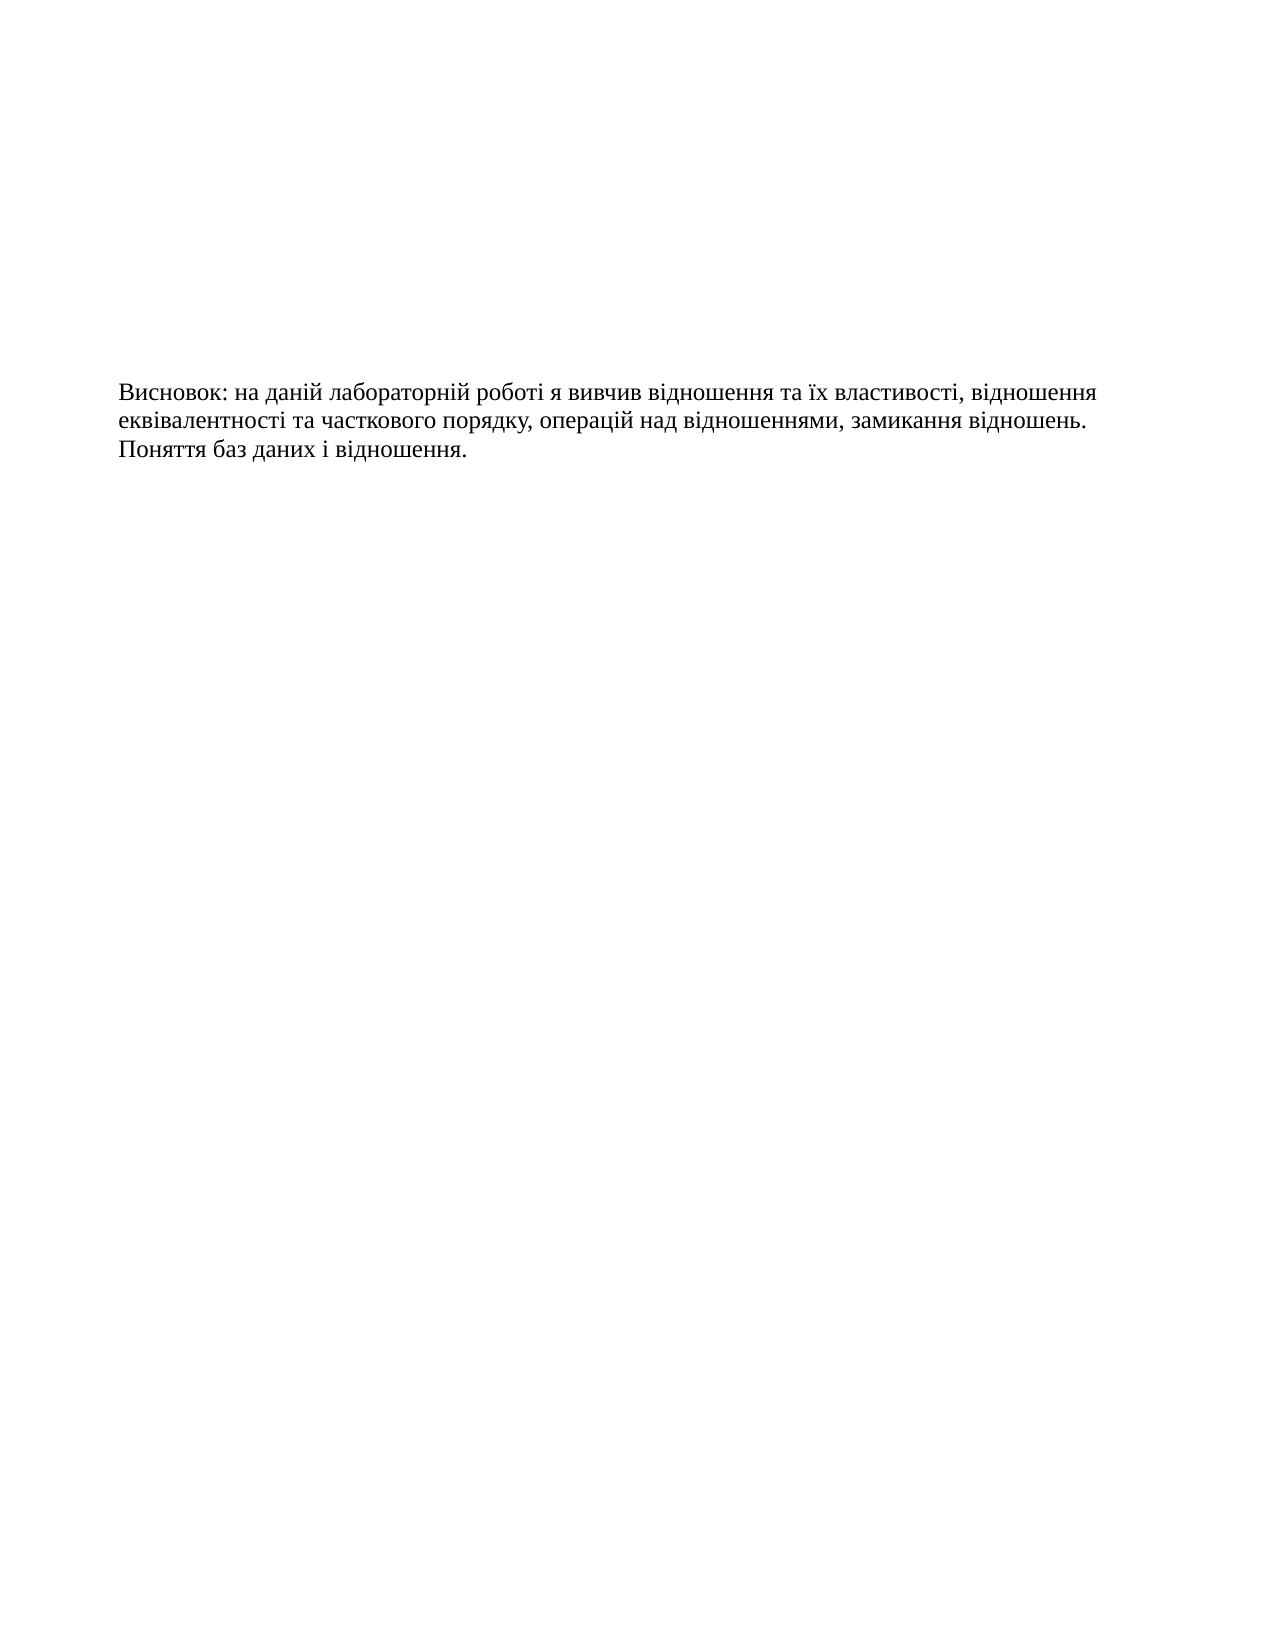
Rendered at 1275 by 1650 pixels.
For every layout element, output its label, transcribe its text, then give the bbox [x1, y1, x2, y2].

text Висновок: на даній лабораторній роботі я вивчив відношення та їх властивості, відношення еквівалентності та часткового порядку, операцій над відношеннями, замикання відношень. Поняття баз даних і відношення. [118, 377, 1157, 463]
